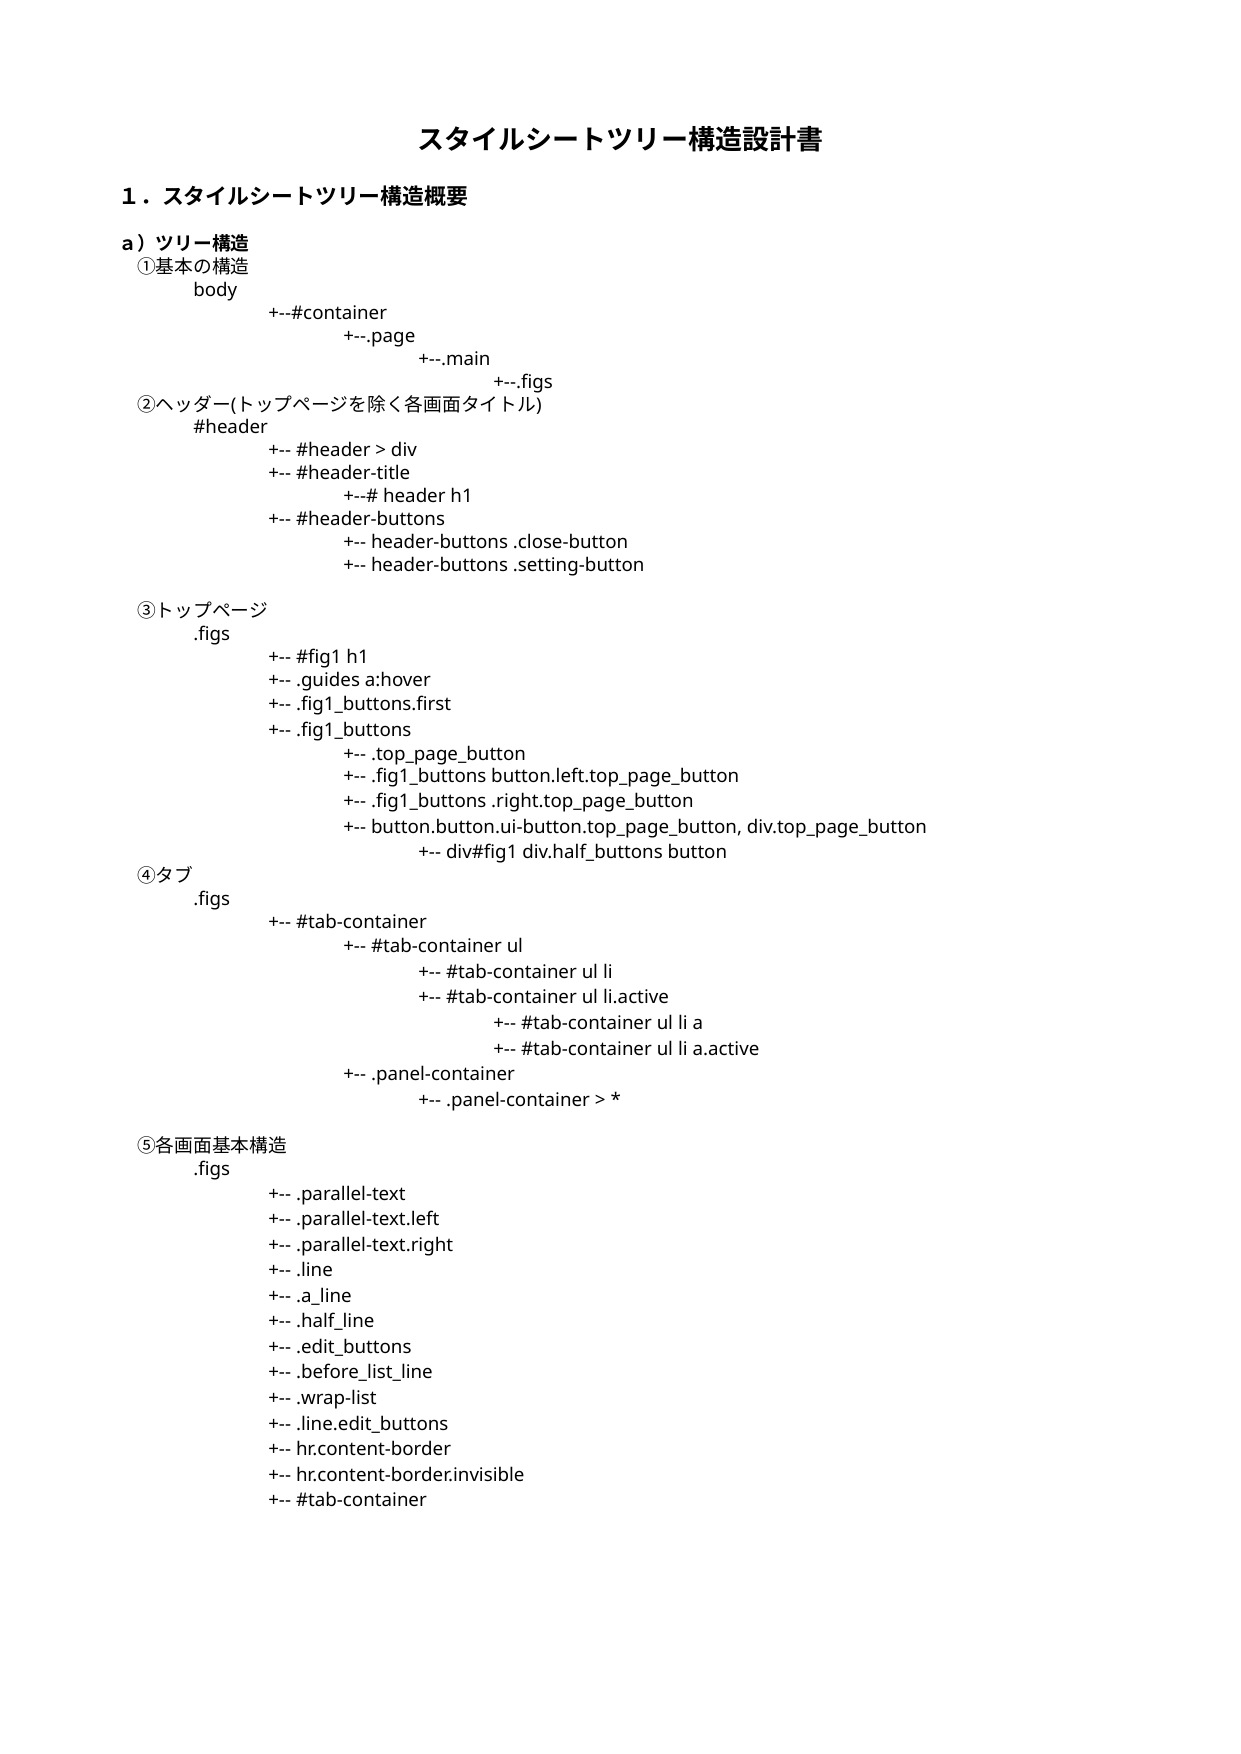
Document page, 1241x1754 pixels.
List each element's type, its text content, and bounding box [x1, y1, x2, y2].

text ②ヘッダー(トップページを除く各画面タイトル) [118, 393, 1122, 416]
text +-- div#fig1 div.half_buttons button [118, 838, 1122, 864]
text ａ）ツリー構造 [118, 232, 1122, 255]
text +--.figs [118, 370, 1122, 393]
text +-- .a_line [118, 1282, 1122, 1308]
text ①基本の構造 [118, 255, 1122, 278]
text +-- header-buttons .setting-button [118, 553, 1122, 576]
text +-- button.button.ui-button.top_page_button, div.top_page_button [118, 813, 1122, 838]
text スタイルシートツリー構造設計書 [118, 118, 1122, 157]
text +-- .wrap-list [118, 1384, 1122, 1410]
text .figs [118, 1157, 1122, 1180]
text +-- #header-buttons [118, 507, 1122, 530]
text +-- .fig1_buttons button.left.top_page_button [118, 764, 1122, 787]
text +-- header-buttons .close-button [118, 530, 1122, 553]
text １．スタイルシートツリー構造概要 [118, 186, 1122, 209]
text +-- .panel-container [118, 1060, 1122, 1086]
text +-- #fig1 h1 [118, 645, 1122, 668]
text +-- hr.content-border.invisible [118, 1461, 1122, 1486]
text body [118, 278, 1122, 301]
text +-- #header-title [118, 461, 1122, 484]
text +-- #tab-container ul li.active [118, 984, 1122, 1009]
text +-- #tab-container ul li a [118, 1009, 1122, 1035]
text +--#container [118, 301, 1122, 324]
text +-- .panel-container > * [118, 1086, 1122, 1111]
text +--.main [118, 347, 1122, 370]
text ④タブ [118, 864, 1122, 887]
text +-- .parallel-text.left [118, 1206, 1122, 1231]
text .figs [118, 887, 1122, 910]
text +-- .parallel-text.right [118, 1231, 1122, 1257]
text +-- #tab-container [118, 910, 1122, 933]
text +-- .fig1_buttons .right.top_page_button [118, 787, 1122, 813]
text +-- .before_list_line [118, 1359, 1122, 1384]
text +--# header h1 [118, 484, 1122, 507]
text +-- #header > div [118, 438, 1122, 461]
text +-- .top_page_button [118, 742, 1122, 764]
text +--.page [118, 324, 1122, 347]
text +-- .guides a:hover [118, 668, 1122, 691]
text +-- .fig1_buttons.first [118, 691, 1122, 716]
text ③トップページ [118, 599, 1122, 622]
text +-- #tab-container ul li [118, 958, 1122, 984]
text +-- #tab-container [118, 1486, 1122, 1512]
text +-- #tab-container ul [118, 933, 1122, 958]
text .figs [118, 622, 1122, 645]
text +-- .edit_buttons [118, 1333, 1122, 1359]
text +-- #tab-container ul li a.active [118, 1035, 1122, 1060]
text +-- .line [118, 1257, 1122, 1282]
text +-- hr.content-border [118, 1435, 1122, 1461]
text +-- .parallel-text [118, 1180, 1122, 1206]
text ⑤各画面基本構造 [118, 1134, 1122, 1157]
text +-- .fig1_buttons [118, 716, 1122, 742]
text +-- .line.edit_buttons [118, 1410, 1122, 1435]
text #header [118, 416, 1122, 438]
text +-- .half_line [118, 1308, 1122, 1333]
